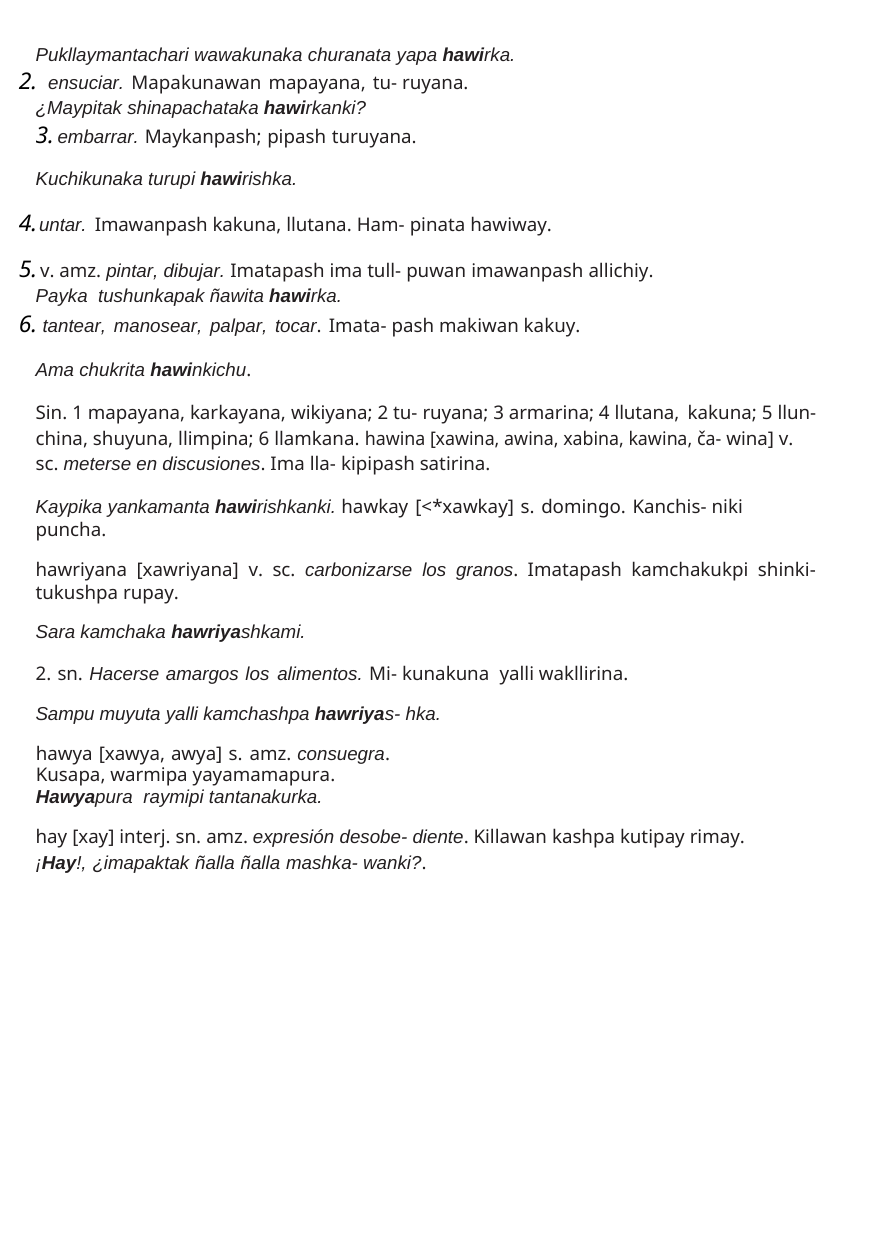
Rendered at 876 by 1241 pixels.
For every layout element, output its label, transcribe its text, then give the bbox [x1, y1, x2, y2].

list ensuciar. Mapakunawan mapayana, tu- ruyana. [19, 65, 816, 97]
text hawya [xawya, awya] s. amz. consuegra. [36, 741, 856, 764]
text Sin. 1 mapayana, karkayana, wikiyana; 2 tu- ruyana; 3 armarina; 4 llutana, kakuna; 5 llun- china, shuyuna, llimpina; 6 llamkana. hawina [xawina, awina, xabina, kawina, ča- wina] v. sc. meterse en discusiones. Ima lla- kipipash satirina. [35, 399, 818, 476]
text 2. sn. Hacerse amargos los alimentos. Mi- kunakuna yalli wakllirina. [35, 660, 856, 686]
text ¿Maypitak shinapachataka hawirkanki? [35, 97, 856, 119]
text Pukllaymantachari wawakunaka churanata yapa hawirka. [35, 44, 818, 65]
text Kuchikunaka turupi hawirishka. [35, 168, 856, 189]
text hawriyana [xawriyana] v. sc. carbonizarse los granos. Imatapash kamchakukpi shinki- tukushpa rupay. [35, 559, 816, 604]
text Sara kamchaka hawriyashkami. [35, 621, 856, 642]
text Payka tushunkapak ñawita hawirka. [35, 285, 856, 307]
list v. amz. pintar, dibujar. Imatapash ima tull- puwan imawanpash allichiy. [19, 253, 816, 284]
text Sampu muyuta yalli kamchashpa hawriyas- hka. [35, 703, 818, 724]
list tantear, manosear, palpar, tocar. Imata- pash makiwan kakuy. [19, 308, 816, 339]
text Hawyapura raymipi tantanakurka. [36, 787, 856, 807]
list embarrar. Maykanpash; pipash turuyana. [35, 119, 856, 150]
text ¡Hay!, ¿imapaktak ñalla ñalla mashka- wanki?. [35, 849, 799, 874]
text Ama chukrita hawinkichu. [35, 356, 856, 382]
text hay [xay] interj. sn. amz. expresión desobe- diente. Killawan kashpa kutipay rimay. [35, 824, 856, 848]
list untar. Imawanpash kakuna, llutana. Ham- pinata hawiway. [19, 208, 816, 237]
text Kaypika yankamanta hawirishkanki. hawkay [<*xawkay] s. domingo. Kanchis- niki puncha. [35, 494, 818, 541]
text Kusapa, warmipa yayamamapura. [36, 764, 856, 786]
